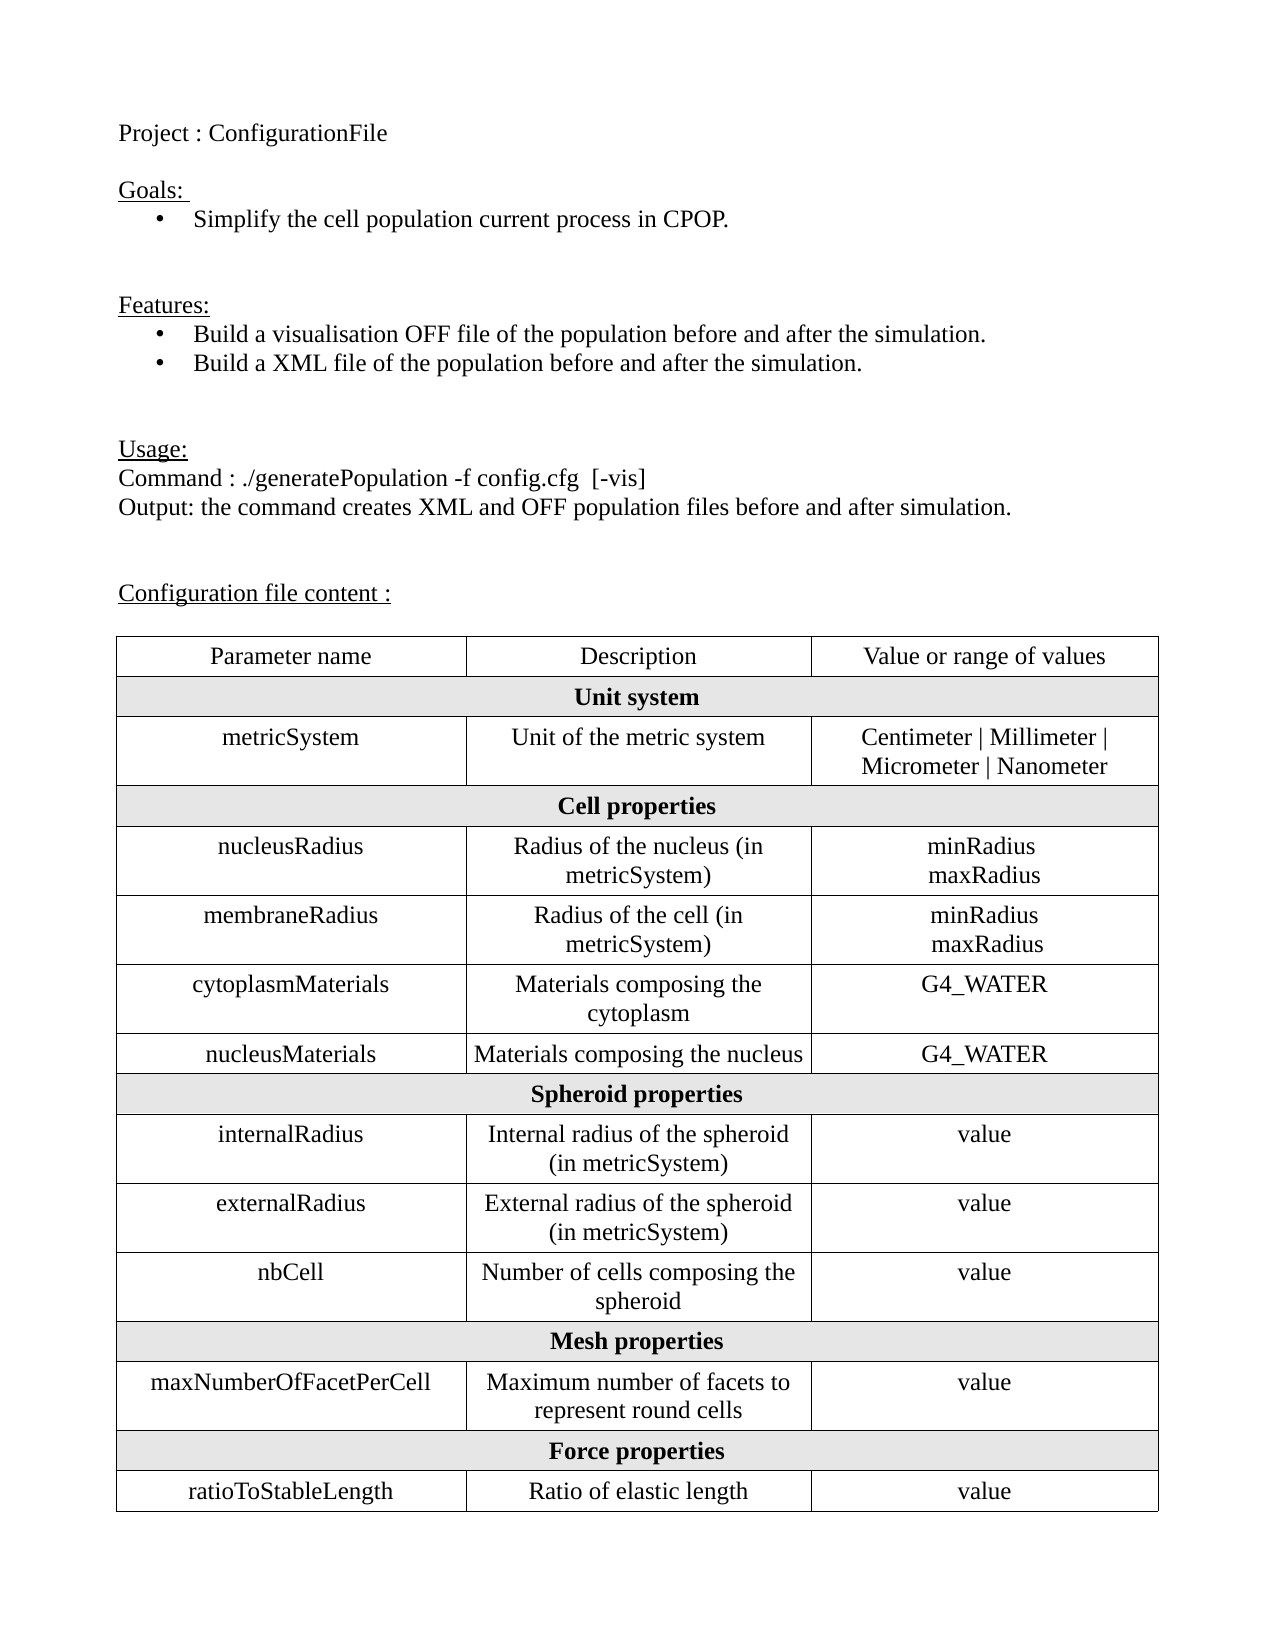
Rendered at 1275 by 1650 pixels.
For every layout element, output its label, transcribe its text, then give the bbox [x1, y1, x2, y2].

table_cell Materials composing the cytoplasm [467, 965, 811, 1033]
text Features: [118, 291, 1157, 319]
table_cell Spheroid properties [117, 1074, 1158, 1113]
text Configuration file content : [118, 578, 1157, 607]
table_cell nucleusRadius [117, 827, 466, 895]
text Project : ConfigurationFile [118, 118, 1157, 147]
text Command : ./generatePopulation -f config.cfg [-vis] [118, 463, 1157, 492]
text Output: the command creates XML and OFF population files before and after simulation. [118, 492, 1157, 521]
table_header Value or range of values [812, 637, 1158, 676]
table_cell membraneRadius [117, 896, 466, 964]
table_cell nbCell [117, 1253, 466, 1321]
table_cell Number of cells composing the spheroid [467, 1253, 811, 1321]
table_cell Force properties [117, 1431, 1158, 1470]
table_cell ratioToStableLength [117, 1471, 466, 1511]
table_cell value [812, 1115, 1158, 1182]
table_cell minRadius maxRadius [812, 827, 1158, 895]
table_cell Maximum number of facets to represent round cells [467, 1362, 811, 1430]
table_cell externalRadius [117, 1184, 466, 1252]
table_cell nucleusMaterials [117, 1034, 466, 1073]
table_cell Ratio of elastic length [467, 1471, 811, 1511]
text Goals: [118, 176, 1157, 204]
table_cell Unit of the metric system [467, 717, 811, 785]
table_cell cytoplasmMaterials [117, 965, 466, 1033]
table_cell Radius of the cell (in metricSystem) [467, 896, 811, 964]
table_cell value [812, 1253, 1158, 1321]
table_cell Cell properties [117, 786, 1158, 826]
table_cell External radius of the spheroid (in metricSystem) [467, 1184, 811, 1252]
table_cell G4_WATER [812, 965, 1158, 1033]
list Build a XML file of the population before and after the simulation. [156, 348, 1157, 377]
list Build a visualisation OFF file of the population before and after the simulation. [156, 319, 1157, 348]
table_cell Unit system [117, 677, 1158, 716]
table_cell value [812, 1471, 1158, 1511]
table_cell Mesh properties [117, 1322, 1158, 1361]
table_cell Materials composing the nucleus [467, 1034, 811, 1073]
text Usage: [118, 434, 1157, 463]
table_cell minRadius maxRadius [812, 896, 1158, 964]
table_cell Radius of the nucleus (in metricSystem) [467, 827, 811, 895]
table_cell value [812, 1362, 1158, 1430]
table_cell Internal radius of the spheroid (in metricSystem) [467, 1115, 811, 1182]
table_cell Centimeter | Millimeter | Micrometer | Nanometer [812, 717, 1158, 785]
table_cell maxNumberOfFacetPerCell [117, 1362, 466, 1430]
list Simplify the cell population current process in CPOP. [156, 204, 1157, 233]
table_header Description [467, 637, 811, 676]
table_header Parameter name [117, 637, 466, 676]
table_cell G4_WATER [812, 1034, 1158, 1073]
table_cell internalRadius [117, 1115, 466, 1182]
table_cell metricSystem [117, 717, 466, 785]
table_cell value [812, 1184, 1158, 1252]
